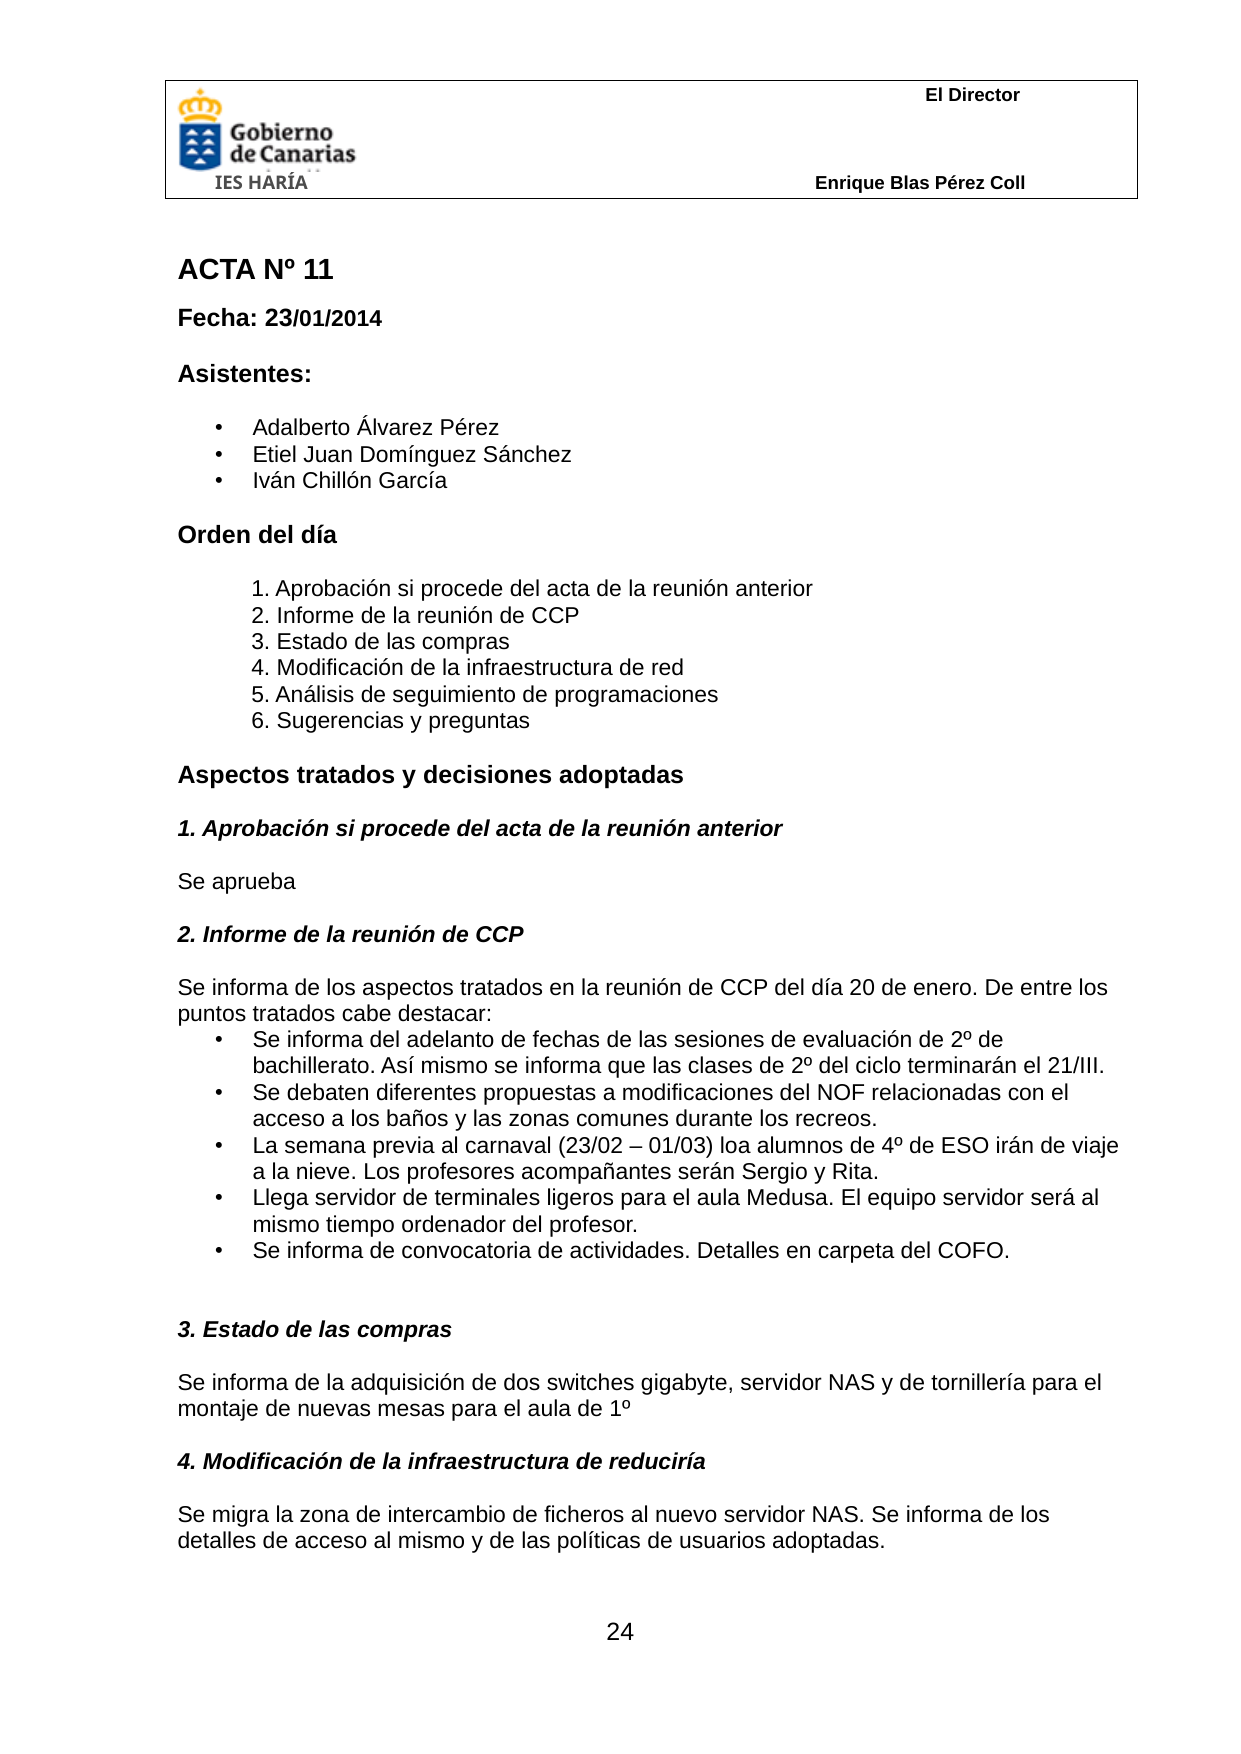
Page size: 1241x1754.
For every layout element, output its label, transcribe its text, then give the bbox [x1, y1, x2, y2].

list Etiel Juan Domínguez Sánchez [215, 441, 1122, 467]
list Se informa del adelanto de fechas de las sesiones de evaluación de 2º de bachillerato. Así mismo se informa que las clases de 2º del ciclo terminarán el 21/III. [215, 1026, 1122, 1079]
text 2. Informe de la reunión de CCP [251, 602, 1122, 628]
subtitle ACTA Nº 11 [177, 252, 1122, 285]
list Iván Chillón García [215, 467, 1122, 493]
subtitle 4. Modificación de la infraestructura de reduciría [177, 1448, 1122, 1474]
list Adalberto Álvarez Pérez [215, 414, 1122, 441]
text 3. Estado de las compras [251, 628, 1122, 654]
text 1. Aprobación si procede del acta de la reunión anterior [251, 575, 1122, 602]
subtitle Fecha: 23/01/2014 [177, 303, 1122, 332]
text Se informa de la adquisición de dos switches gigabyte, servidor NAS y de tornillería para el montaje de nuevas mesas para el aula de 1º [177, 1369, 1122, 1421]
subtitle Asistentes: [177, 358, 1122, 387]
text Se informa de los aspectos tratados en la reunión de CCP del día 20 de enero. De entre los puntos tratados cabe destacar: [177, 973, 1122, 1026]
subtitle 2. Informe de la reunión de CCP [177, 921, 1122, 947]
subtitle 3. Estado de las compras [177, 1316, 1122, 1342]
subtitle Aspectos tratados y decisiones adoptadas [177, 760, 1122, 788]
list La semana previa al carnaval (23/02 – 01/03) loa alumnos de 4º de ESO irán de viaje a la nieve. Los profesores acompañantes serán Sergio y Rita. [215, 1132, 1122, 1184]
text Se aprueba [177, 868, 1122, 894]
text Se migra la zona de intercambio de ficheros al nuevo servidor NAS. Se informa de los detalles de acceso al mismo y de las políticas de usuarios adoptadas. [177, 1501, 1122, 1553]
subtitle Orden del día [177, 519, 1122, 548]
list Se debaten diferentes propuestas a modificaciones del NOF relacionadas con el acceso a los baños y las zonas comunes durante los recreos. [215, 1079, 1122, 1132]
subtitle 1. Aprobación si procede del acta de la reunión anterior [177, 815, 1122, 842]
text 4. Modificación de la infraestructura de red [251, 654, 1122, 681]
list Se informa de convocatoria de actividades. Detalles en carpeta del COFO. [215, 1237, 1122, 1263]
text 5. Análisis de seguimiento de programaciones [251, 681, 1122, 707]
text 6. Sugerencias y preguntas [251, 707, 1122, 733]
picture [173, 85, 359, 172]
list Llega servidor de terminales ligeros para el aula Medusa. El equipo servidor será al mismo tiempo ordenador del profesor. [215, 1184, 1122, 1237]
